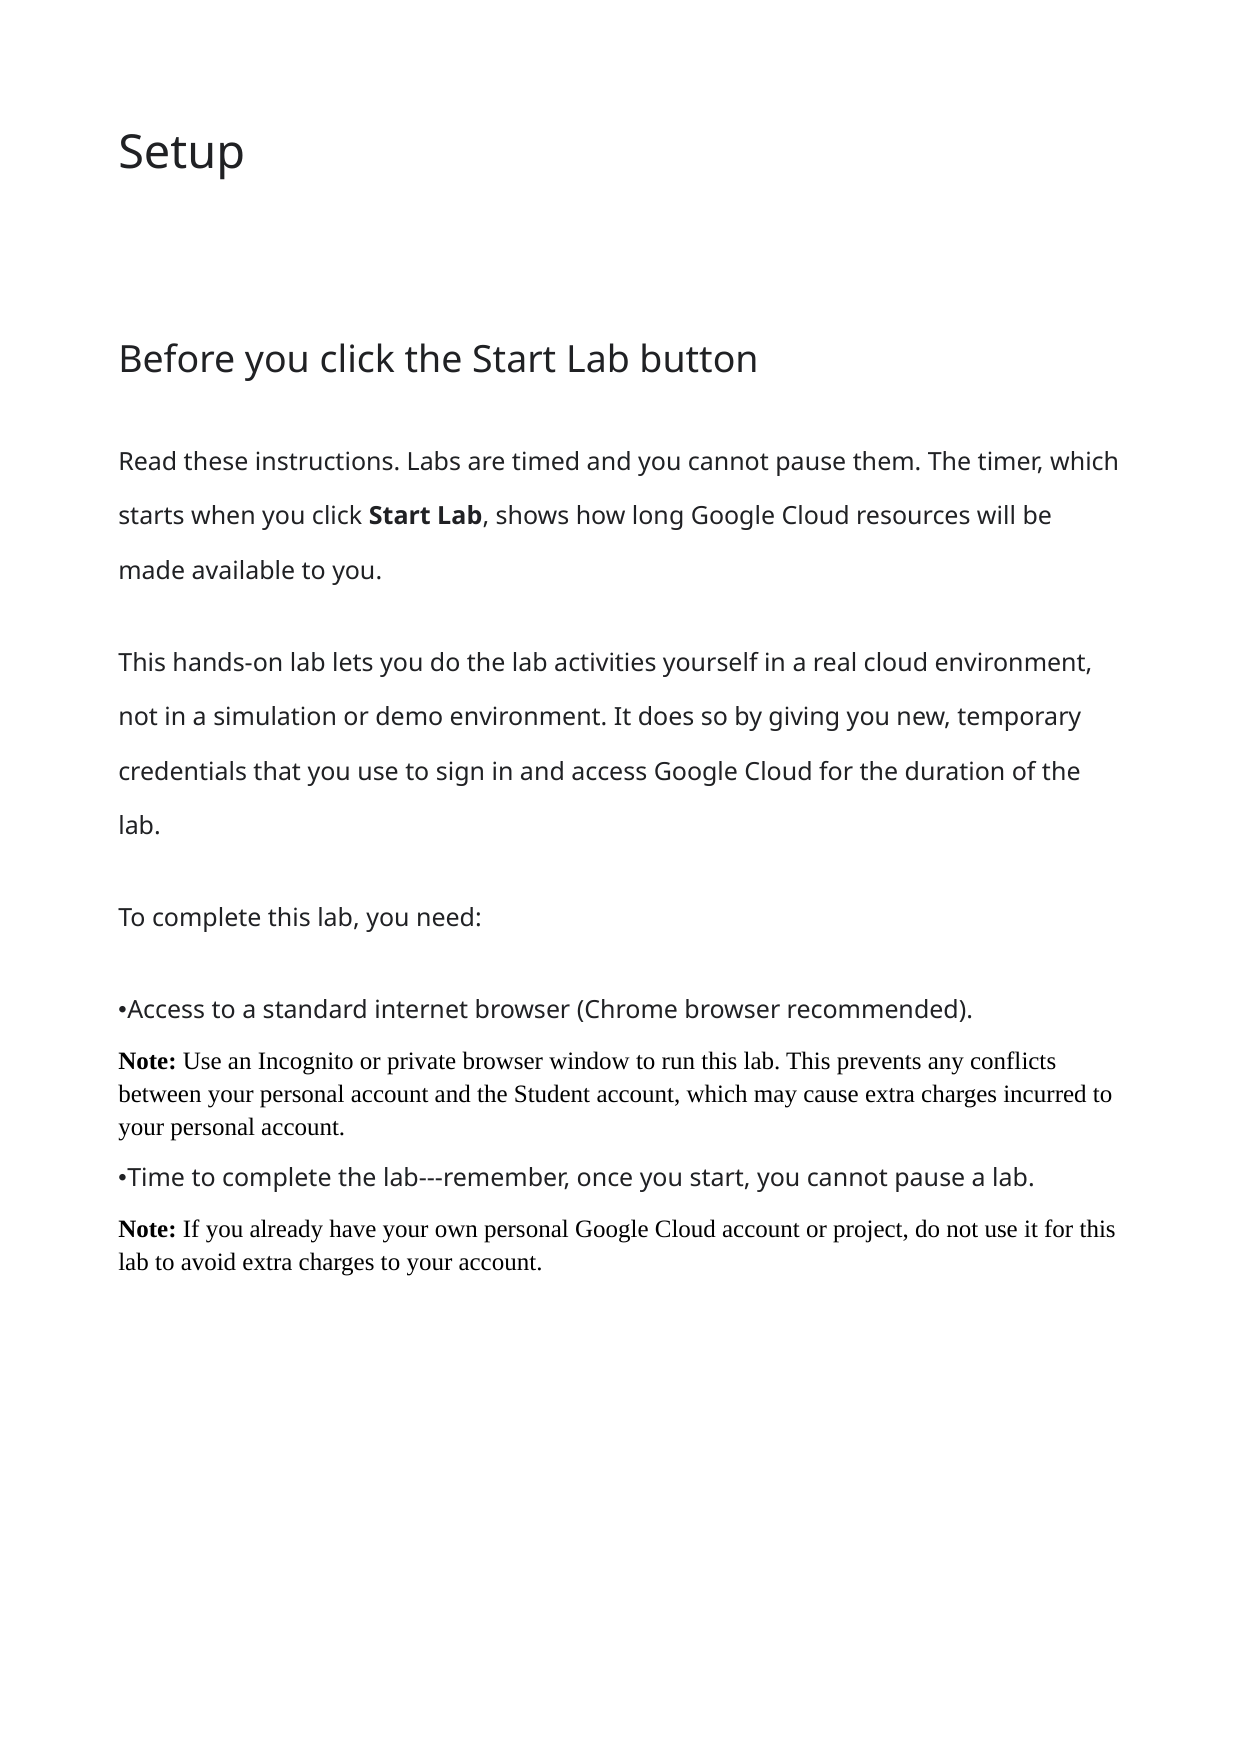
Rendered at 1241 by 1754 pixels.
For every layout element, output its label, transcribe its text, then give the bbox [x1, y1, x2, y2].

subtitle Before you click the Start Lab button [118, 332, 1122, 383]
list Access to a standard internet browser (Chrome browser recommended). [118, 992, 1122, 1026]
text Note: If you already have your own personal Google Cloud account or project, do not use it for this lab to avoid extra charges to your account. [118, 1214, 1122, 1276]
text To complete this lab, you need: [118, 900, 1122, 934]
text Read these instructions. Labs are timed and you cannot pause them. The timer, which starts when you click Start Lab, shows how long Google Cloud resources will be made available to you. [118, 443, 1122, 586]
text This hands-on lab lets you do the lab activities yourself in a real cloud environment, not in a simulation or demo environment. It does so by giving you new, temporary credentials that you use to sign in and access Google Cloud for the duration of the lab. [118, 644, 1122, 842]
list Time to complete the lab---remember, once you start, you cannot pause a lab. [118, 1160, 1122, 1194]
subtitle Setup [118, 118, 1122, 182]
text Note: Use an Incognito or private browser window to run this lab. This prevents any conflicts between your personal account and the Student account, which may cause extra charges incurred to your personal account. [118, 1046, 1122, 1141]
